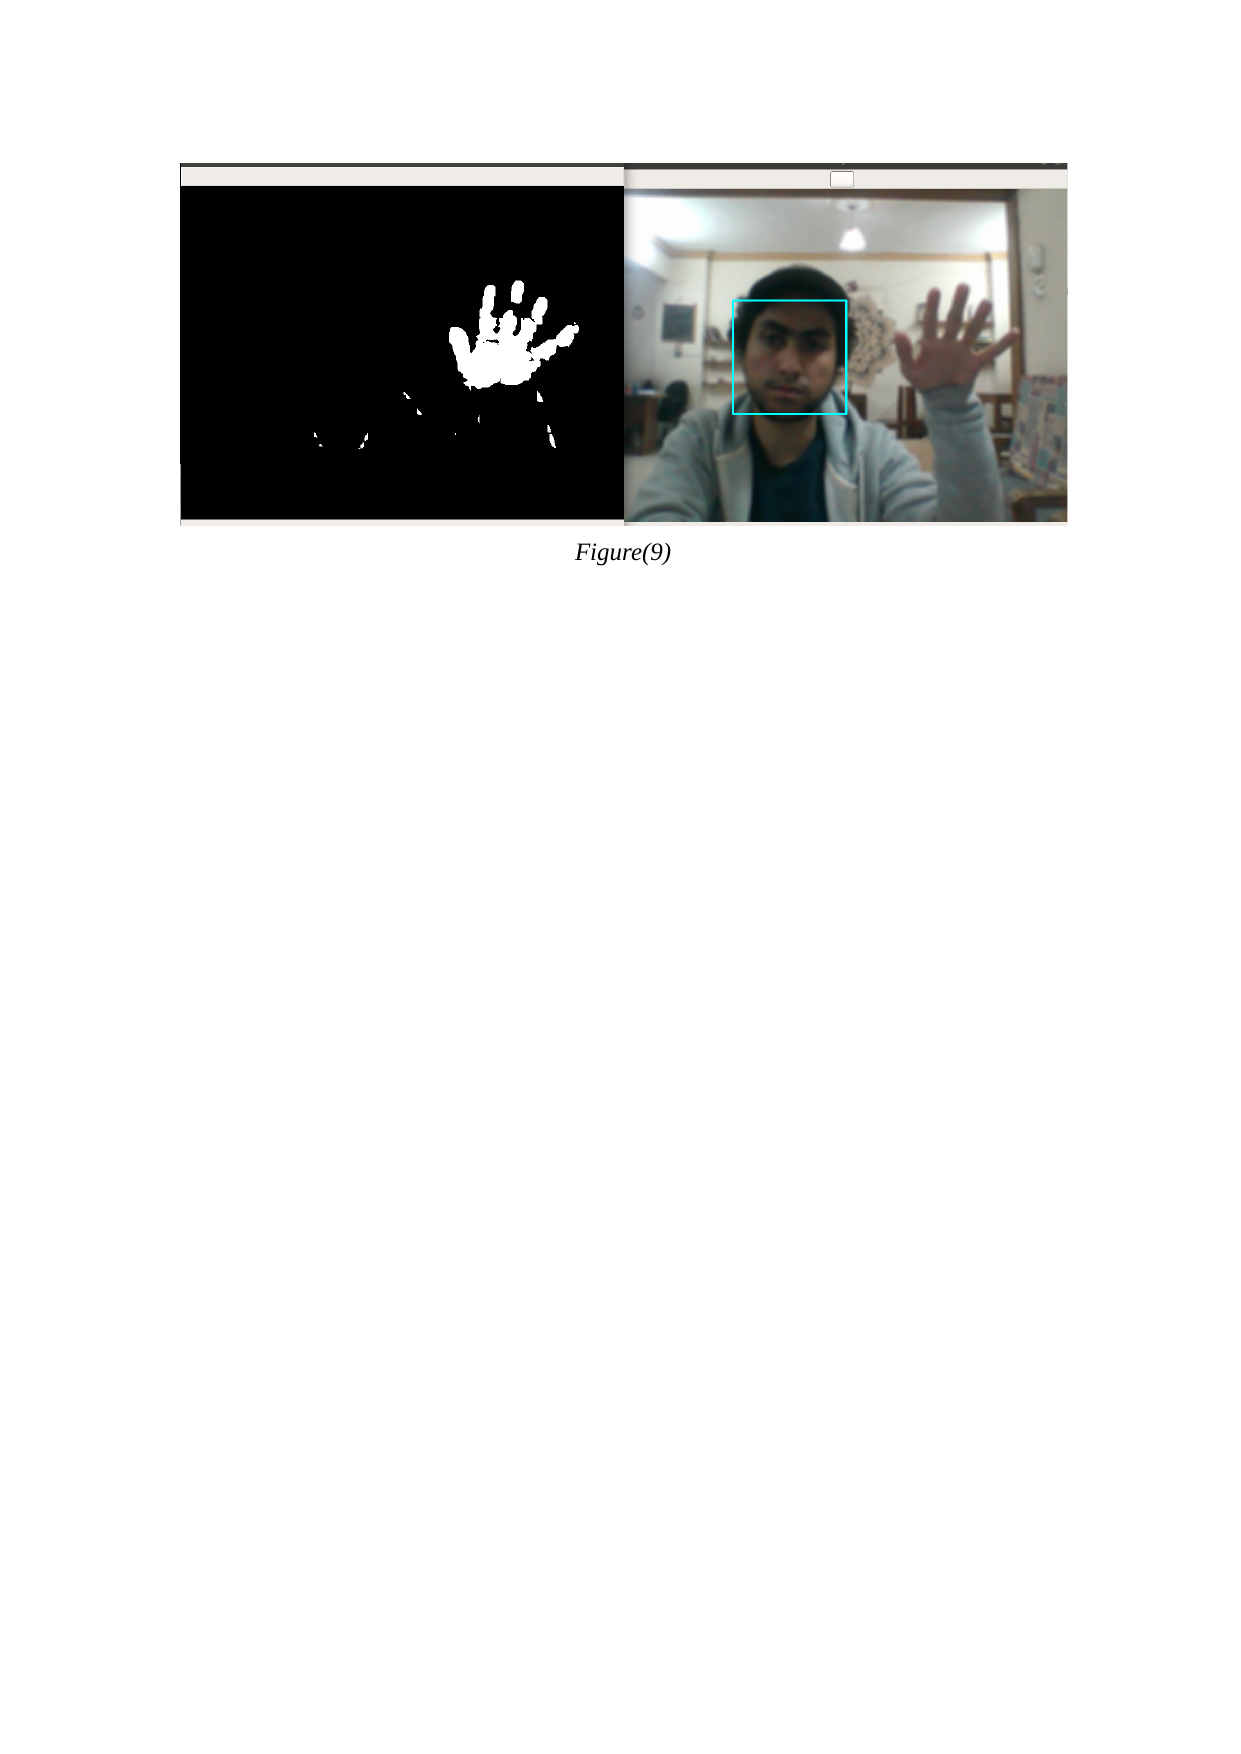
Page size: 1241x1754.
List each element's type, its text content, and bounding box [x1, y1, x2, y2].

picture [180, 163, 1068, 526]
list Figure(9) [180, 526, 1068, 566]
